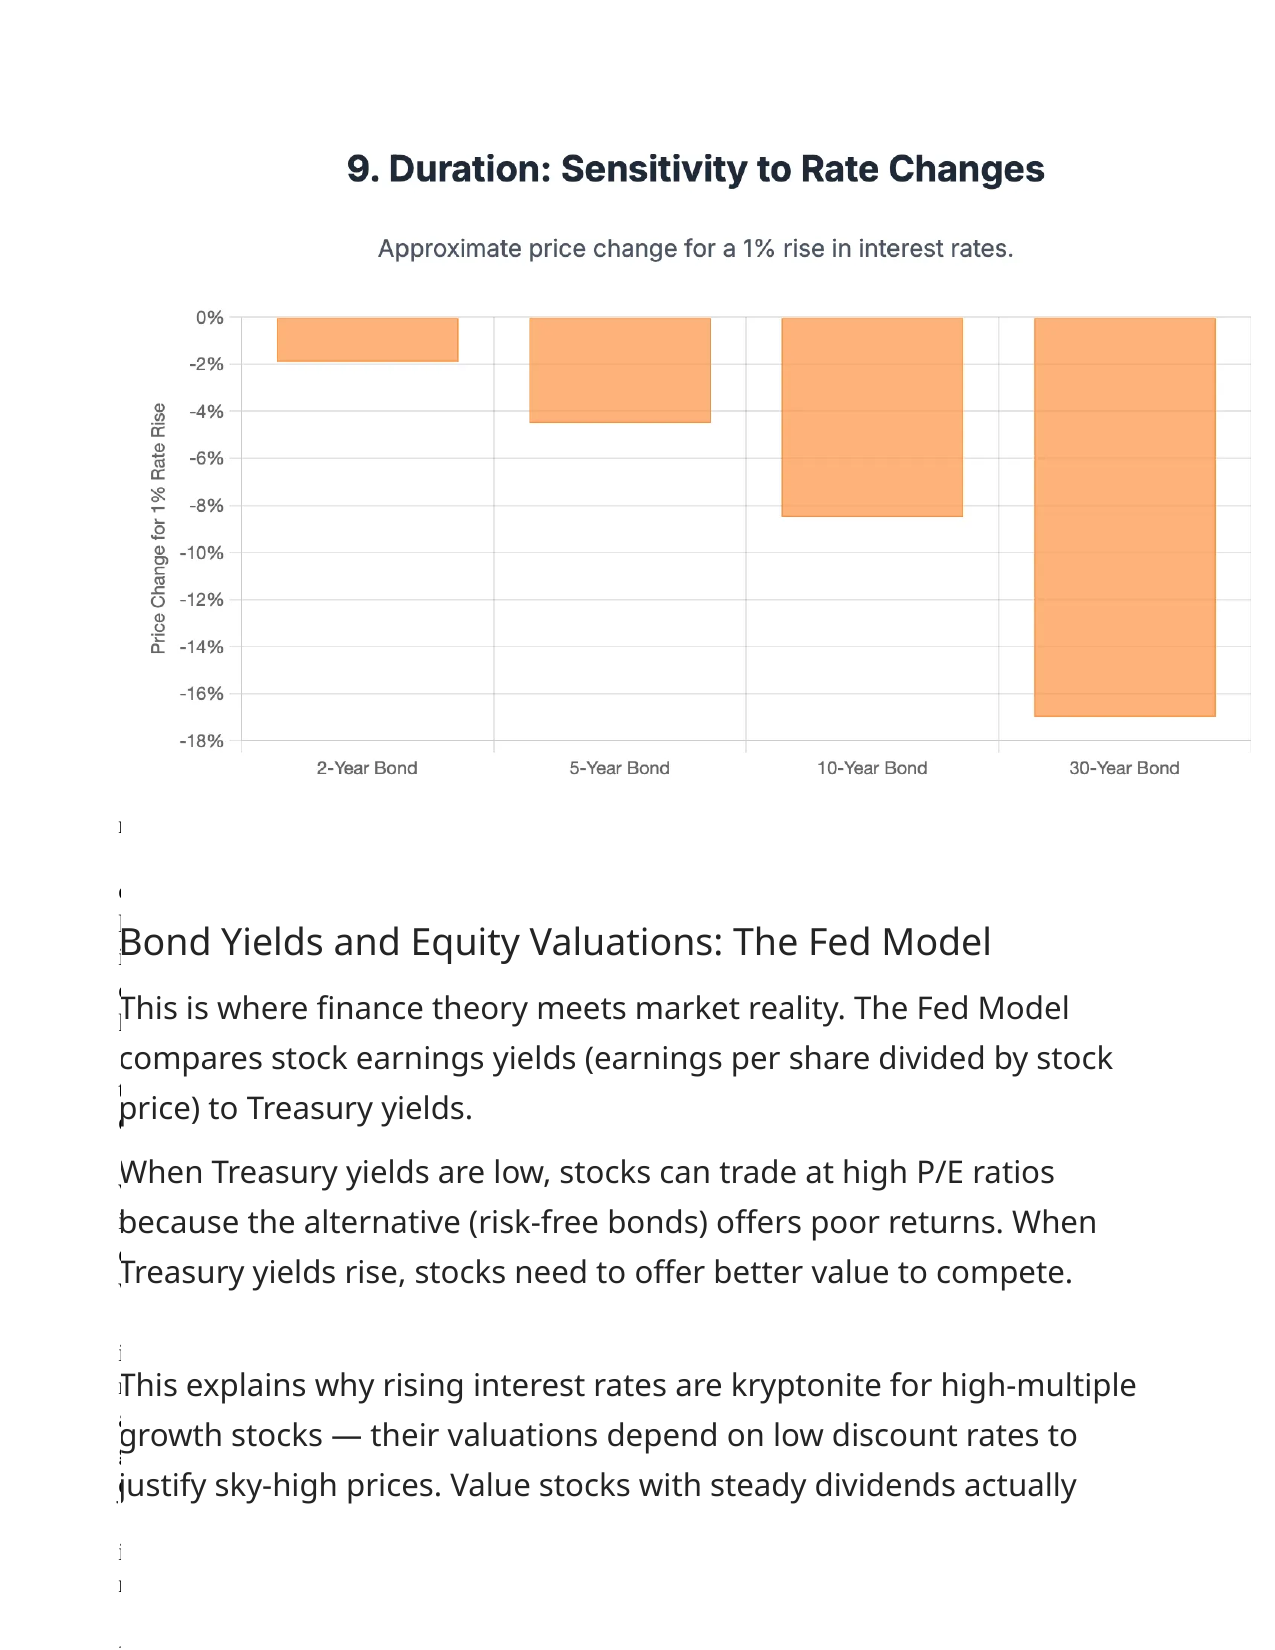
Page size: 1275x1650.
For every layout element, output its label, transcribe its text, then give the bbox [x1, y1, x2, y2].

text When Treasury yields are low, stocks can trade at high P/E ratios because the alternative (risk-free bonds) offers poor returns. When Treasury yields rise, stocks need to offer better value to compete. [121, 1143, 1157, 1293]
text This is where finance theory meets market reality. The Fed Model compares stock earnings yields (earnings per share divided by stock price) to Treasury yields. [121, 978, 1157, 1128]
subtitle Bond Yields and Equity Valuations: The Fed Model [121, 915, 1157, 966]
picture [117, 118, 1275, 807]
text This explains why rising interest rates are kryptonite for high-multiple growth stocks — their valuations depend on low discount rates to justify sky-high prices. Value stocks with steady dividends actually [121, 1355, 1157, 1505]
